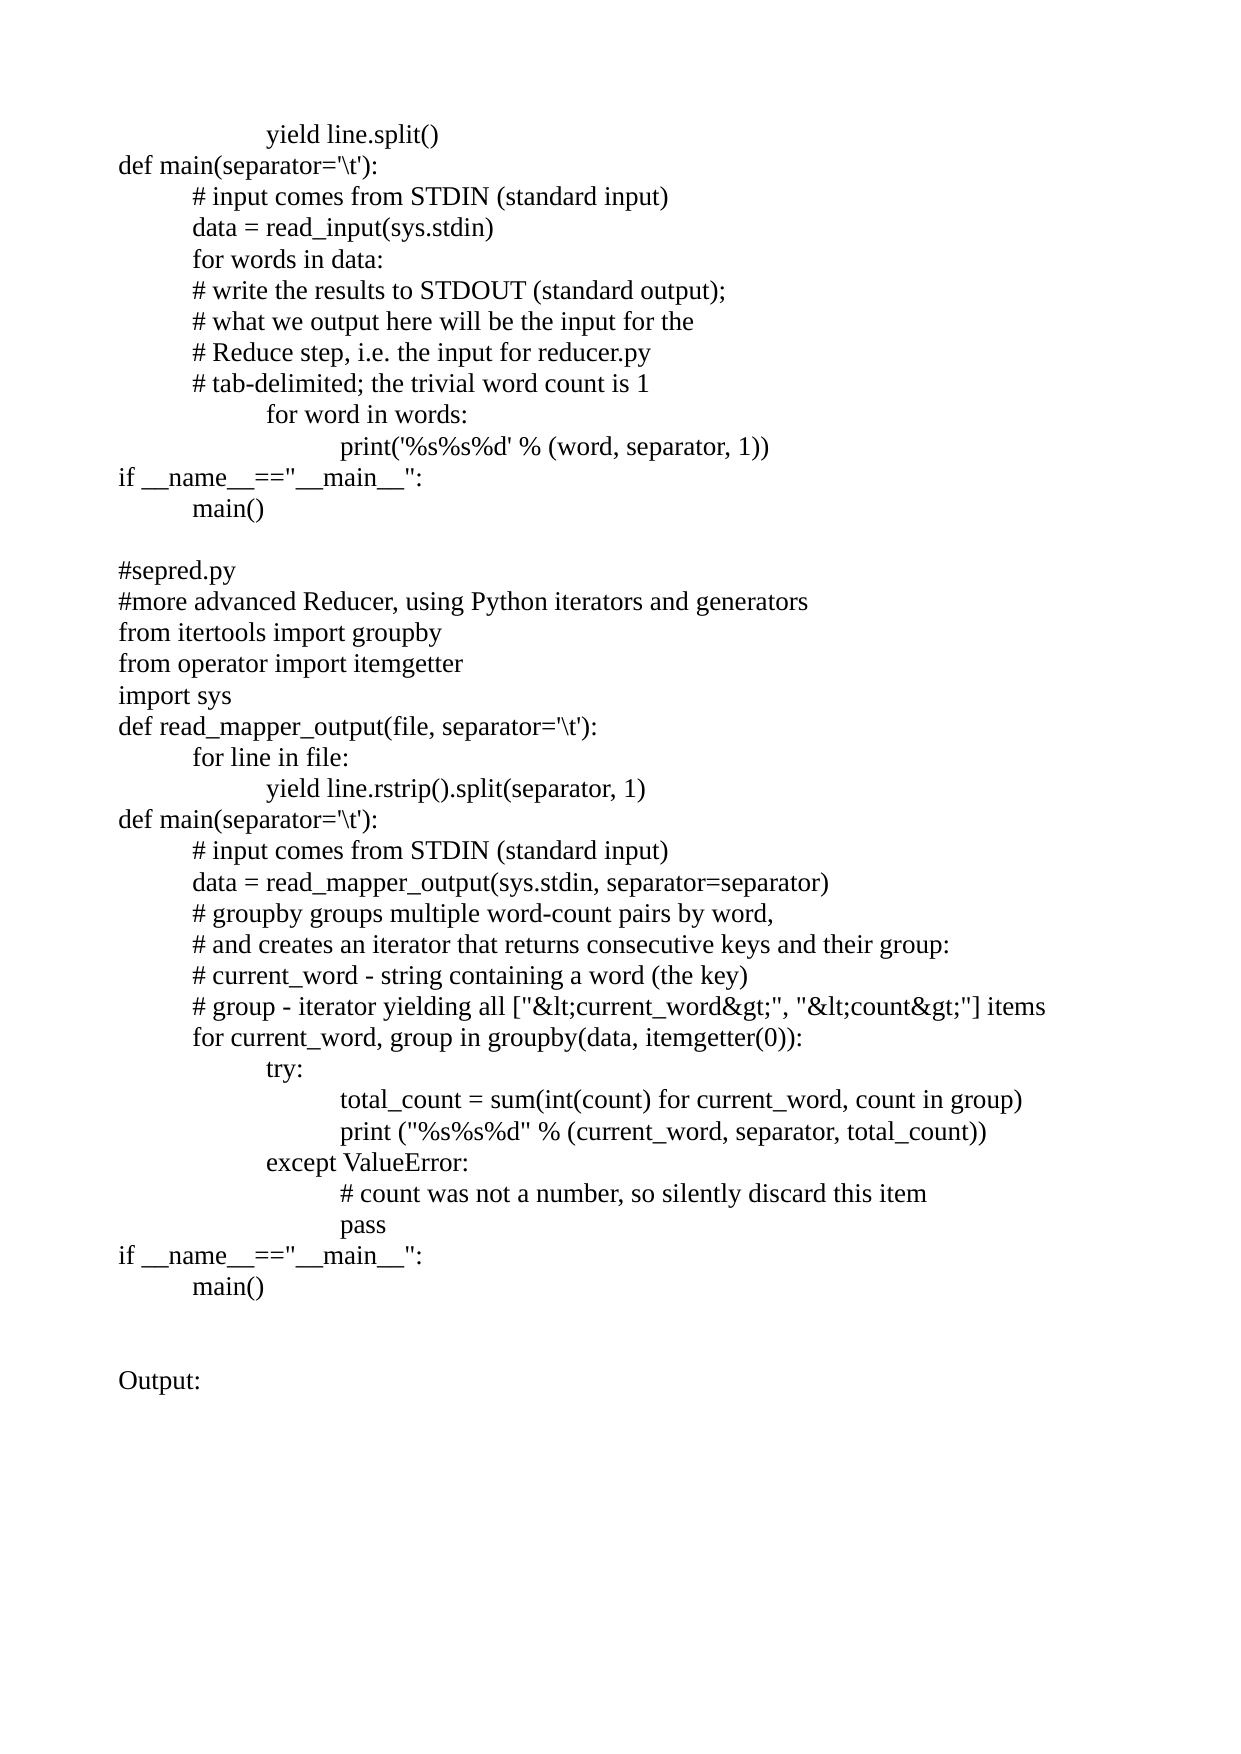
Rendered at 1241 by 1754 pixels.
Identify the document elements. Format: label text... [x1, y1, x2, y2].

text # and creates an iterator that returns consecutive keys and their group: [118, 928, 1122, 959]
text # groupby groups multiple word-count pairs by word, [118, 897, 1122, 928]
text print('%s%s%d' % (word, separator, 1)) [118, 429, 1122, 461]
text pass [118, 1208, 1122, 1239]
text #sepred.py [118, 554, 1122, 585]
text try: [118, 1052, 1122, 1084]
text main() [118, 1271, 1122, 1302]
text import sys [118, 679, 1122, 710]
text total_count = sum(int(count) for current_word, count in group) [118, 1084, 1122, 1115]
text for words in data: [118, 243, 1122, 274]
text # input comes from STDIN (standard input) [118, 834, 1122, 866]
text yield line.rstrip().split(separator, 1) [118, 772, 1122, 803]
text # input comes from STDIN (standard input) [118, 180, 1122, 212]
text # Reduce step, i.e. the input for reducer.py [118, 336, 1122, 367]
text main() [118, 492, 1122, 523]
text print ("%s%s%d" % (current_word, separator, total_count)) [118, 1115, 1122, 1146]
text if __name__=="__main__": [118, 461, 1122, 492]
text for current_word, group in groupby(data, itemgetter(0)): [118, 1021, 1122, 1052]
text # tab-delimited; the trivial word count is 1 [118, 367, 1122, 398]
text def main(separator='\t'): [118, 149, 1122, 180]
text data = read_mapper_output(sys.stdin, separator=separator) [118, 866, 1122, 897]
text def main(separator='\t'): [118, 803, 1122, 834]
text # what we output here will be the input for the [118, 305, 1122, 336]
text # group - iterator yielding all ["&lt;current_word&gt;", "&lt;count&gt;"] items [118, 990, 1122, 1021]
text except ValueError: [118, 1146, 1122, 1177]
text if __name__=="__main__": [118, 1239, 1122, 1271]
text from itertools import groupby [118, 616, 1122, 648]
text #more advanced Reducer, using Python iterators and generators [118, 585, 1122, 616]
text data = read_input(sys.stdin) [118, 212, 1122, 243]
text from operator import itemgetter [118, 648, 1122, 679]
text # write the results to STDOUT (standard output); [118, 274, 1122, 305]
text # count was not a number, so silently discard this item [118, 1177, 1122, 1208]
text Output: [118, 1364, 1122, 1395]
text for line in file: [118, 741, 1122, 772]
text def read_mapper_output(file, separator='\t'): [118, 710, 1122, 741]
text # current_word - string containing a word (the key) [118, 959, 1122, 990]
text yield line.split() [118, 118, 1122, 149]
text for word in words: [118, 398, 1122, 429]
